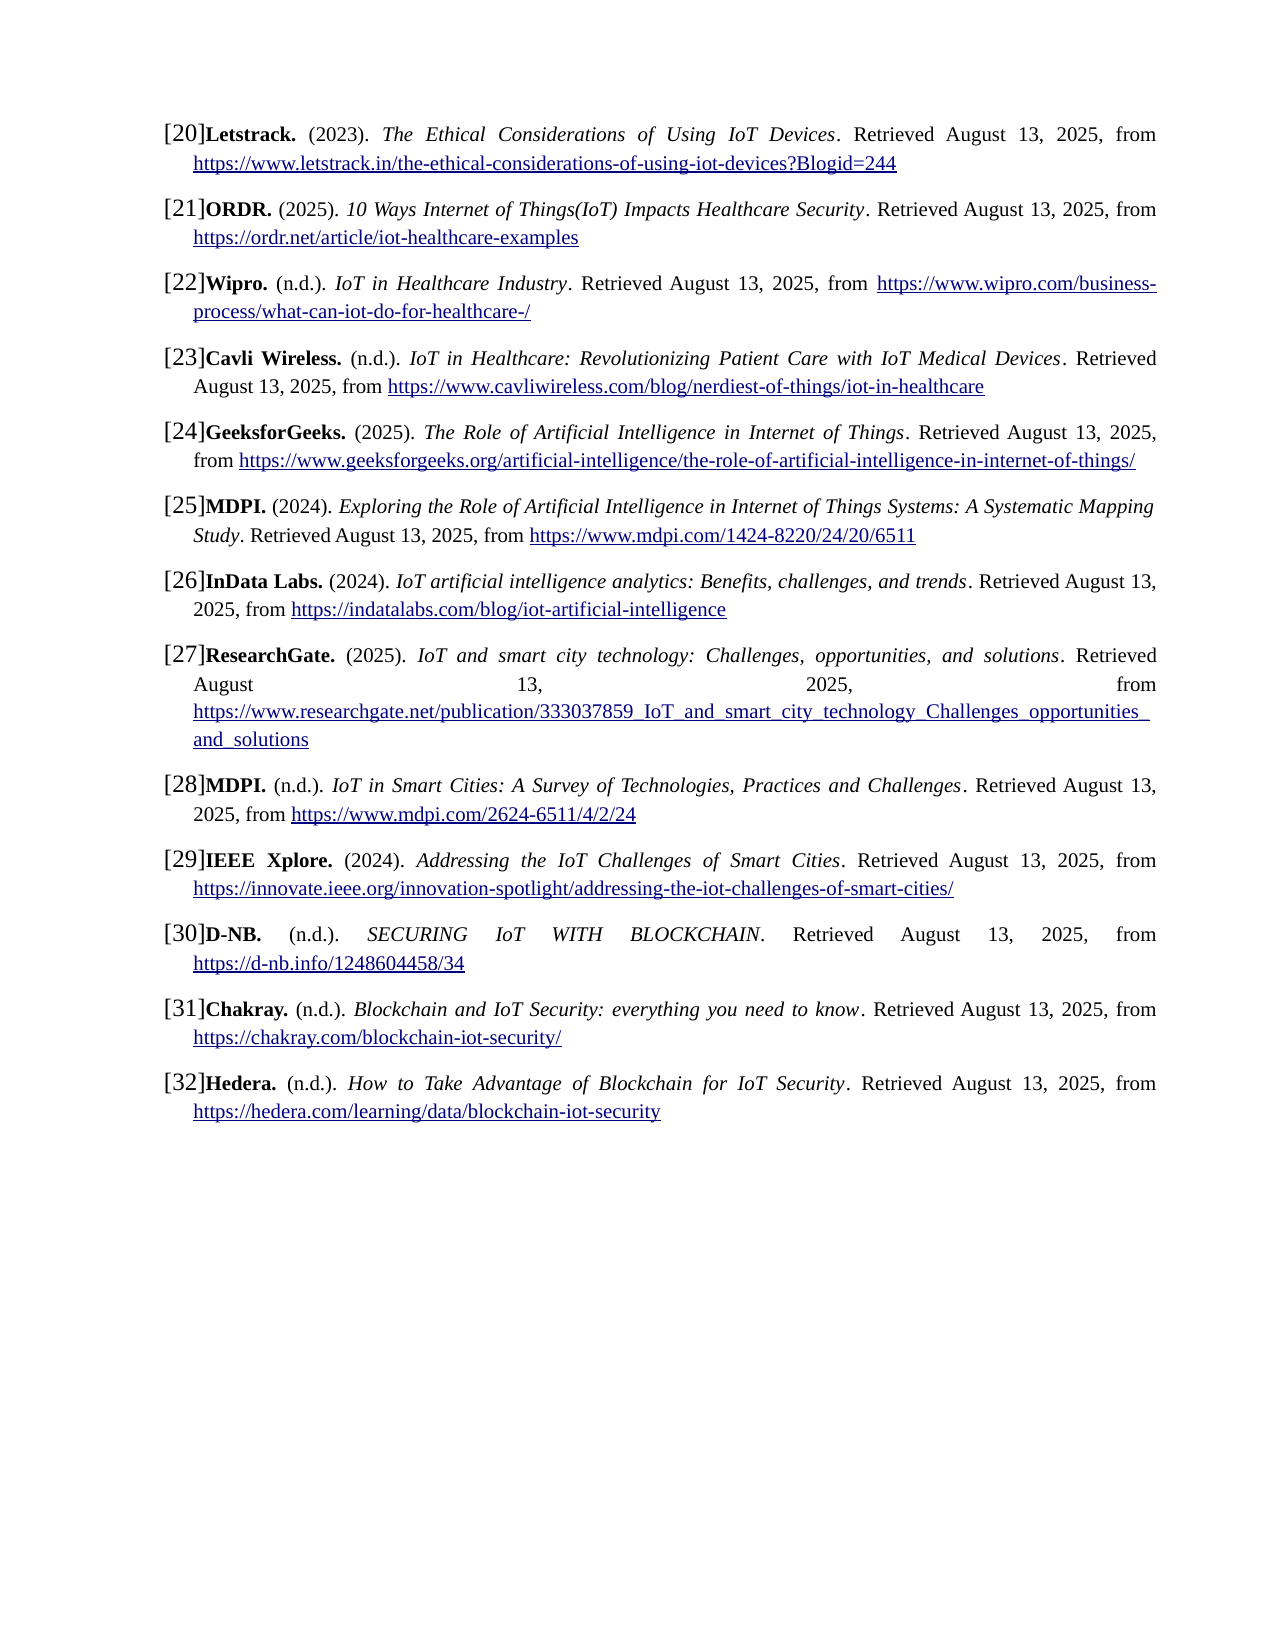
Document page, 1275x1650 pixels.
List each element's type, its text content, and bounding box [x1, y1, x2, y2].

list Cavli Wireless. (n.d.). IoT in Healthcare: Revolutionizing Patient Care with IoT Medical Devices. Retrieved August 13, 2025, from https://www.cavliwireless.com/blog/nerdiest-of-things/iot-in-healthcare [164, 342, 1157, 398]
list D-NB. (n.d.). SECURING IoT WITH BLOCKCHAIN. Retrieved August 13, 2025, from https://d-nb.info/1248604458/34 [164, 918, 1157, 974]
list MDPI. (n.d.). IoT in Smart Cities: A Survey of Technologies, Practices and Challenges. Retrieved August 13, 2025, from https://www.mdpi.com/2624-6511/4/2/24 [164, 769, 1157, 826]
list ORDR. (2025). 10 Ways Internet of Things(IoT) Impacts Healthcare Security. Retrieved August 13, 2025, from https://ordr.net/article/iot-healthcare-examples [164, 193, 1157, 249]
list MDPI. (2024). Exploring the Role of Artificial Intelligence in Internet of Things Systems: A Systematic Mapping Study. Retrieved August 13, 2025, from https://www.mdpi.com/1424-8220/24/20/6511 [164, 491, 1157, 547]
list Wipro. (n.d.). IoT in Healthcare Industry. Retrieved August 13, 2025, from https://www.wipro.com/business-process/what-can-iot-do-for-healthcare-/ [164, 267, 1157, 323]
list GeeksforGeeks. (2025). The Role of Artificial Intelligence in Internet of Things. Retrieved August 13, 2025, from https://www.geeksforgeeks.org/artificial-intelligence/the-role-of-artificial-intelligence-in-internet-of-things/ [164, 416, 1157, 472]
list Hedera. (n.d.). How to Take Advantage of Blockchain for IoT Security. Retrieved August 13, 2025, from https://hedera.com/learning/data/blockchain-iot-security [164, 1067, 1157, 1123]
list Chakray. (n.d.). Blockchain and IoT Security: everything you need to know. Retrieved August 13, 2025, from https://chakray.com/blockchain-iot-security/ [164, 993, 1157, 1049]
list InData Labs. (2024). IoT artificial intelligence analytics: Benefits, challenges, and trends. Retrieved August 13, 2025, from https://indatalabs.com/blog/iot-artificial-intelligence [164, 565, 1157, 621]
list Letstrack. (2023). The Ethical Considerations of Using IoT Devices. Retrieved August 13, 2025, from https://www.letstrack.in/the-ethical-considerations-of-using-iot-devices?Blogid=244 [164, 118, 1157, 174]
list IEEE Xplore. (2024). Addressing the IoT Challenges of Smart Cities. Retrieved August 13, 2025, from https://innovate.ieee.org/innovation-spotlight/addressing-the-iot-challenges-of-smart-cities/ [164, 844, 1157, 900]
list ResearchGate. (2025). IoT and smart city technology: Challenges, opportunities, and solutions. Retrieved August 13, 2025, from https://www.researchgate.net/publication/333037859_IoT_and_smart_city_technology_Challenges_opportunities_and_solutions [164, 639, 1157, 751]
